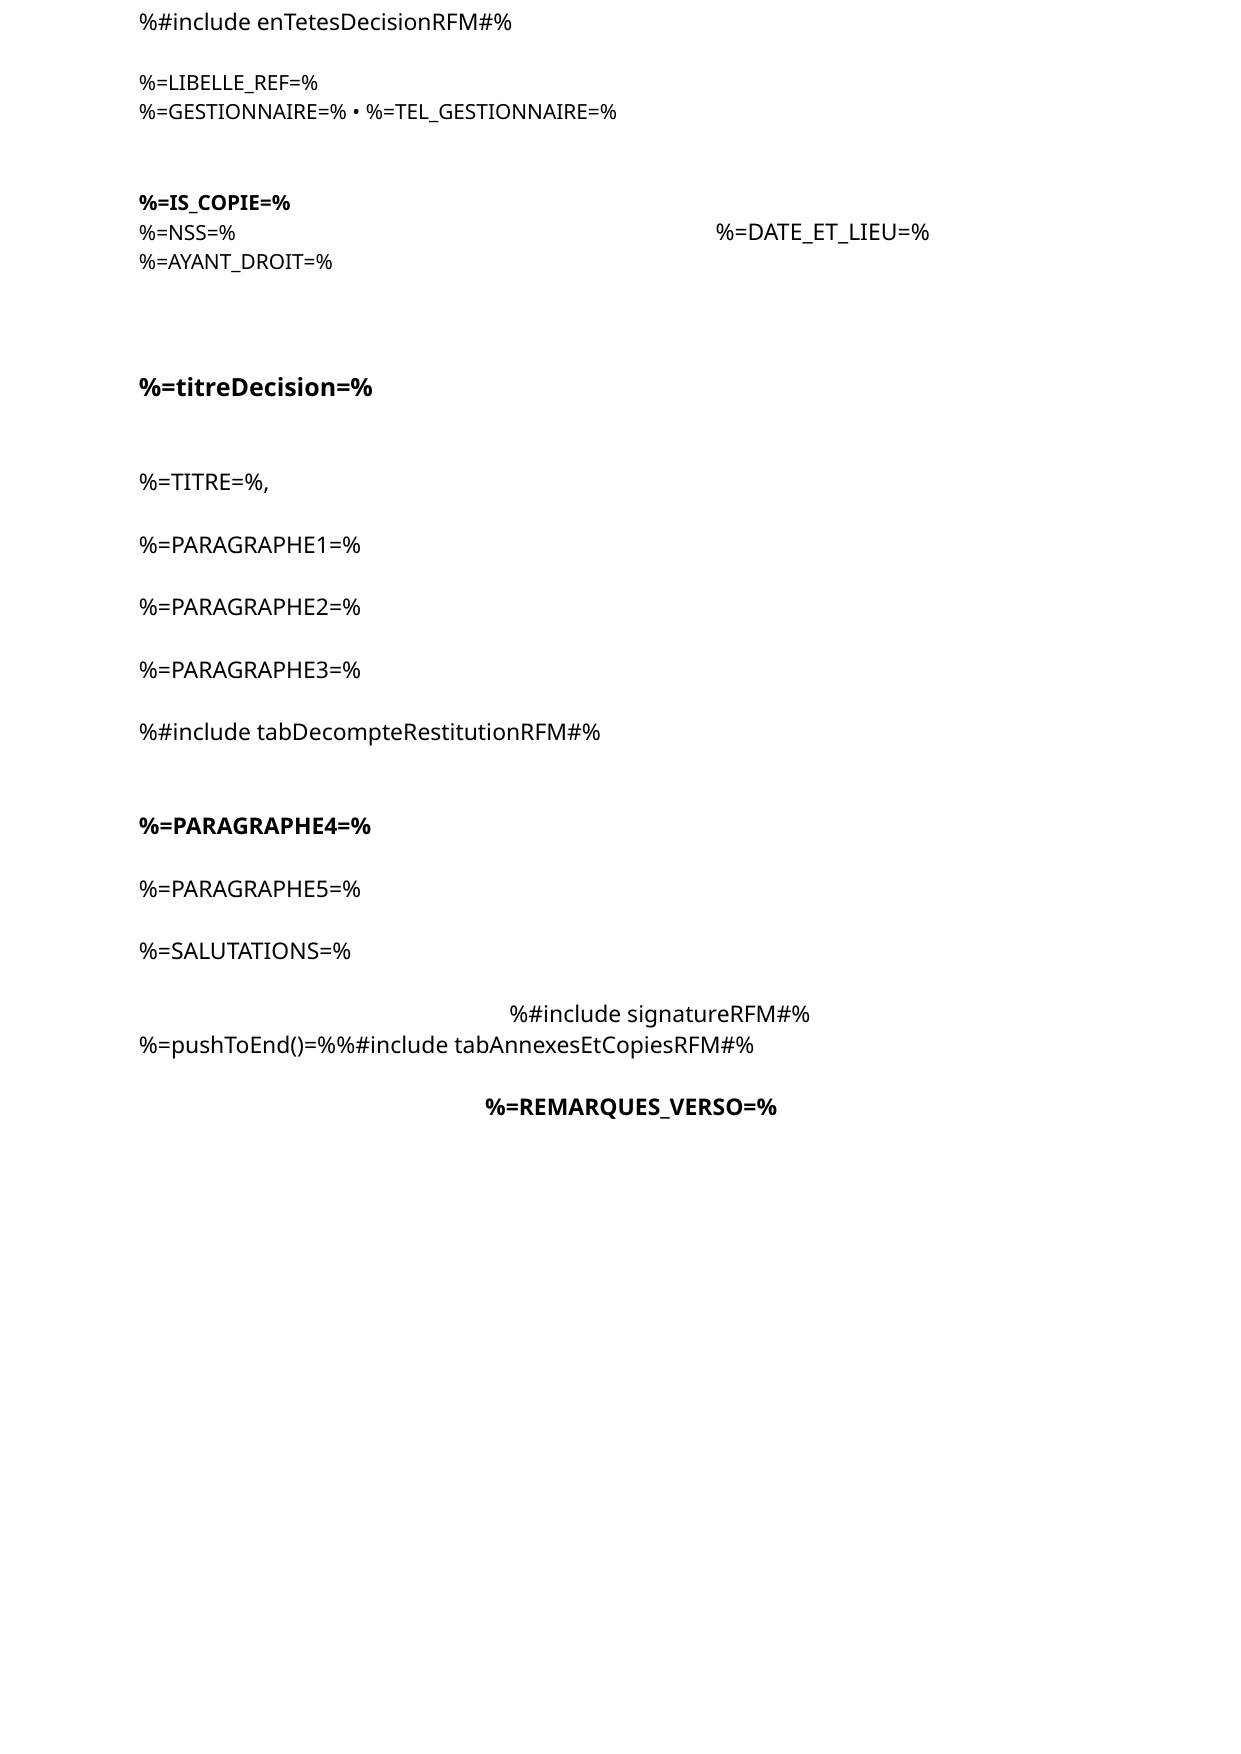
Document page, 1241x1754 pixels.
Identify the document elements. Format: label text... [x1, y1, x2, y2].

text %=AYANT_DROIT=% [139, 247, 1123, 276]
text %=IS_COPIE=% [139, 188, 1123, 216]
text %=titreDecision=% [139, 370, 1123, 404]
text %=PARAGRAPHE2=% [139, 591, 1123, 622]
text %=PARAGRAPHE5=% [139, 872, 1123, 904]
text %=SALUTATIONS=% [139, 935, 1123, 966]
text %=PARAGRAPHE1=% [139, 529, 1123, 560]
text %=NSS=% %=DATE_ET_LIEU=% [139, 216, 1123, 247]
text %=LIBELLE_REF=% [139, 68, 1123, 97]
text %=PARAGRAPHE3=% [139, 654, 1123, 685]
text %=REMARQUES_VERSO=% [139, 1091, 1123, 1122]
text %=pushToEnd()=%%#include tabAnnexesEtCopiesRFM#% [139, 1029, 1123, 1060]
text %=PARAGRAPHE4=% [139, 810, 1123, 841]
text %#include tabDecompteRestitutionRFM#% [139, 716, 1123, 747]
text %=GESTIONNAIRE=% • %=TEL_GESTIONNAIRE=% [139, 97, 1123, 125]
text %=TITRE=%, [139, 466, 1123, 497]
text %#include signatureRFM#% [139, 997, 1123, 1029]
text %#include enTetesDecisionRFM#% [139, 6, 1123, 37]
